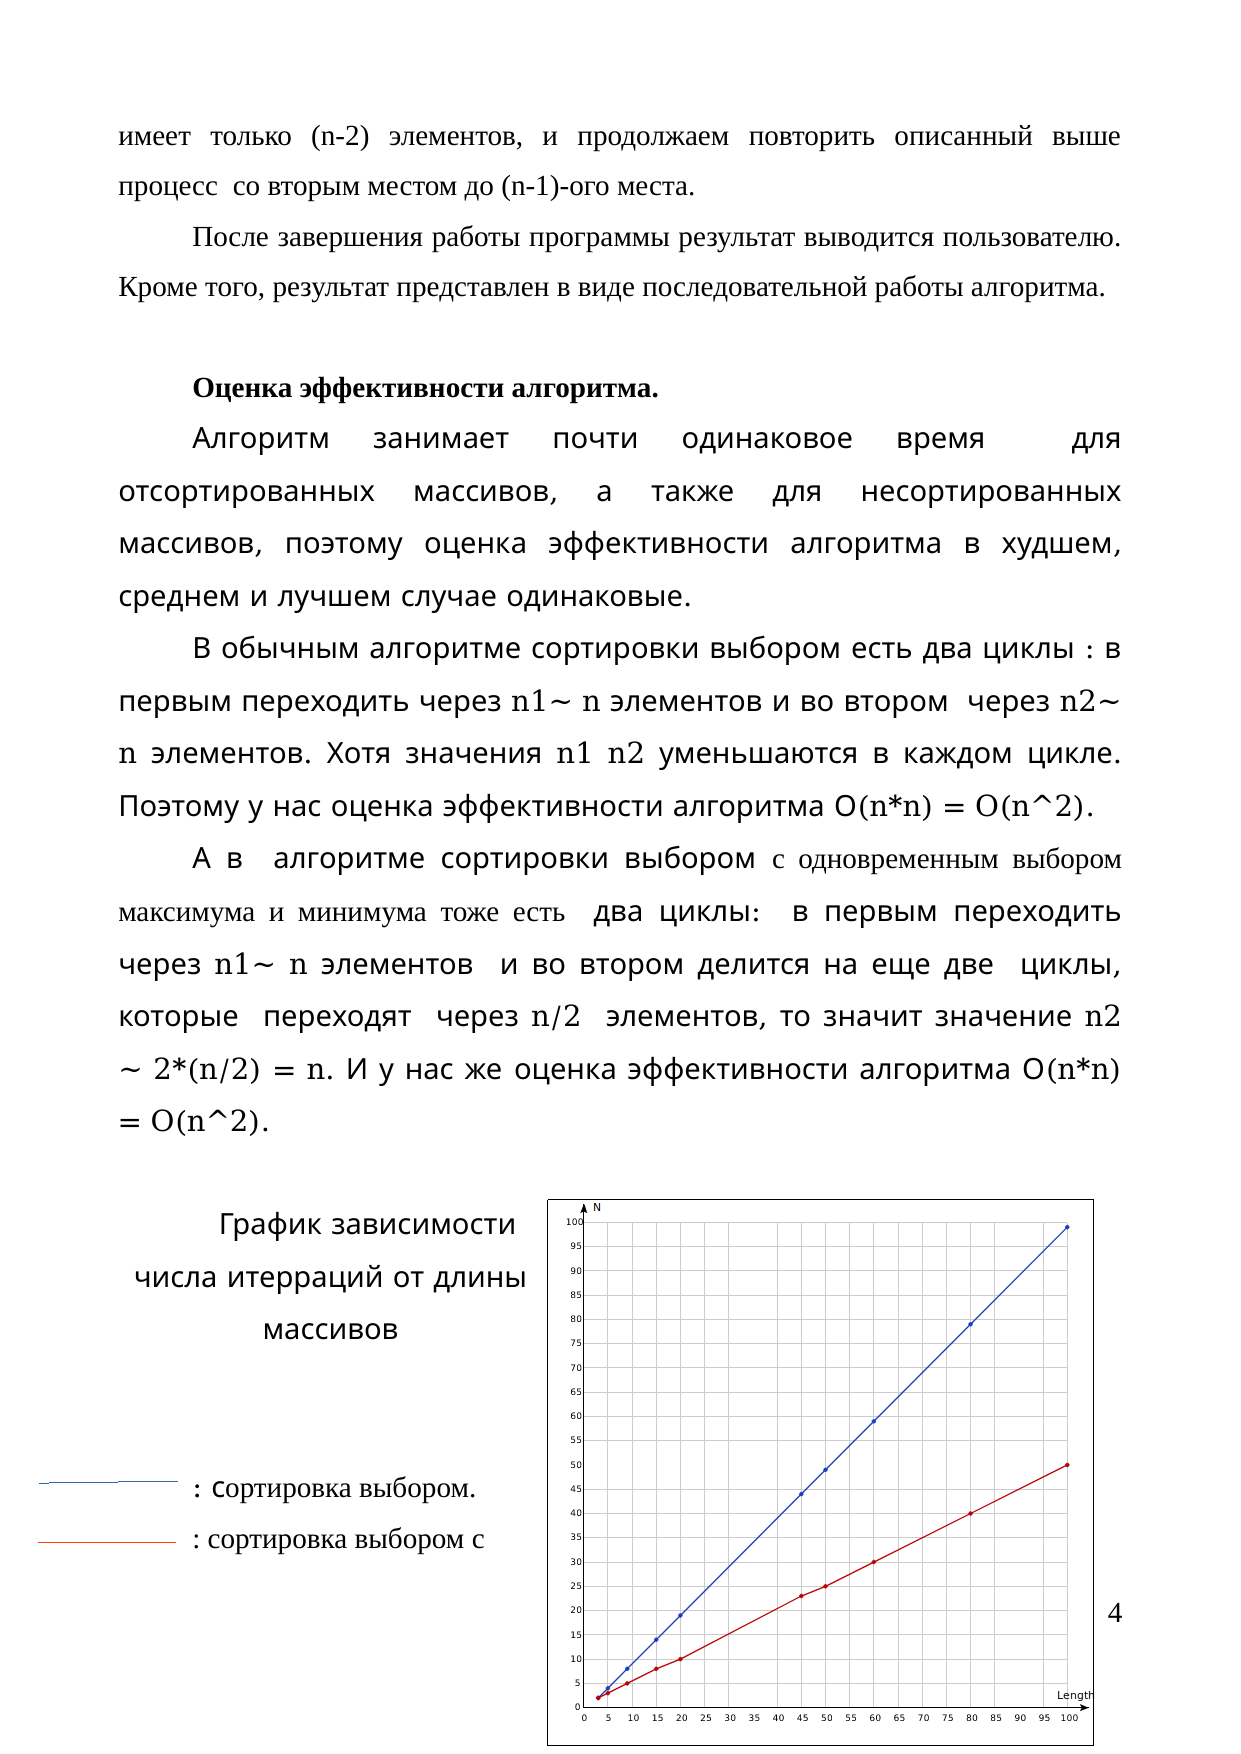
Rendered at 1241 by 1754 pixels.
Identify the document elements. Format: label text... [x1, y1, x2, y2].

text [1100, 1206, 1122, 1346]
text : сортировка выбором. [118, 1468, 542, 1503]
text имеет только (n-2) элементов, и продолжаем повторить описанный выше процесс со вторым местом до (n-1)-ого места. [118, 118, 1122, 202]
subtitle Алгоритм занимает почти одинаковое время для отсортированных массивов, а также для несортированных массивов, поэтому оценка эффективности алгоритма в худшем, среднем и лучшем случае одинаковые. [118, 420, 1122, 612]
text [1100, 1468, 1122, 1503]
subtitle А в алгоритме сортировки выбором с одновременным выбором максимума и минимума тоже есть два циклы: в первым переходить через n1~ n элементов и во втором делится на еще две циклы, которые переходят через n/2 элементов, то значит значение n2 ~ 2*(n/2) = n. И у нас же оценка эффективности алгоритма О(n*n) = O(n^2). [118, 840, 1122, 1138]
text График зависимости числа итерраций от длины массивов [118, 1206, 542, 1346]
subtitle Оценка эффективности алгоритма. [118, 370, 1122, 403]
text После завершения работы программы результат выводится пользователю. Кроме того, результат представлен в виде последовательной работы алгоритма. [118, 219, 1122, 303]
picture [542, 1194, 1100, 1754]
text [1100, 1521, 1122, 1554]
subtitle В обычным алгоритме сортировки выбором есть два циклы : в первым переходить через n1~ n элементов и во втором через n2~ n элементов. Хотя значения n1 n2 уменьшаются в каждом цикле. Поэтому у нас оценка эффективности алгоритма О(n*n) = O(n^2). [118, 630, 1122, 822]
text : сортировка выбором с [118, 1521, 542, 1554]
